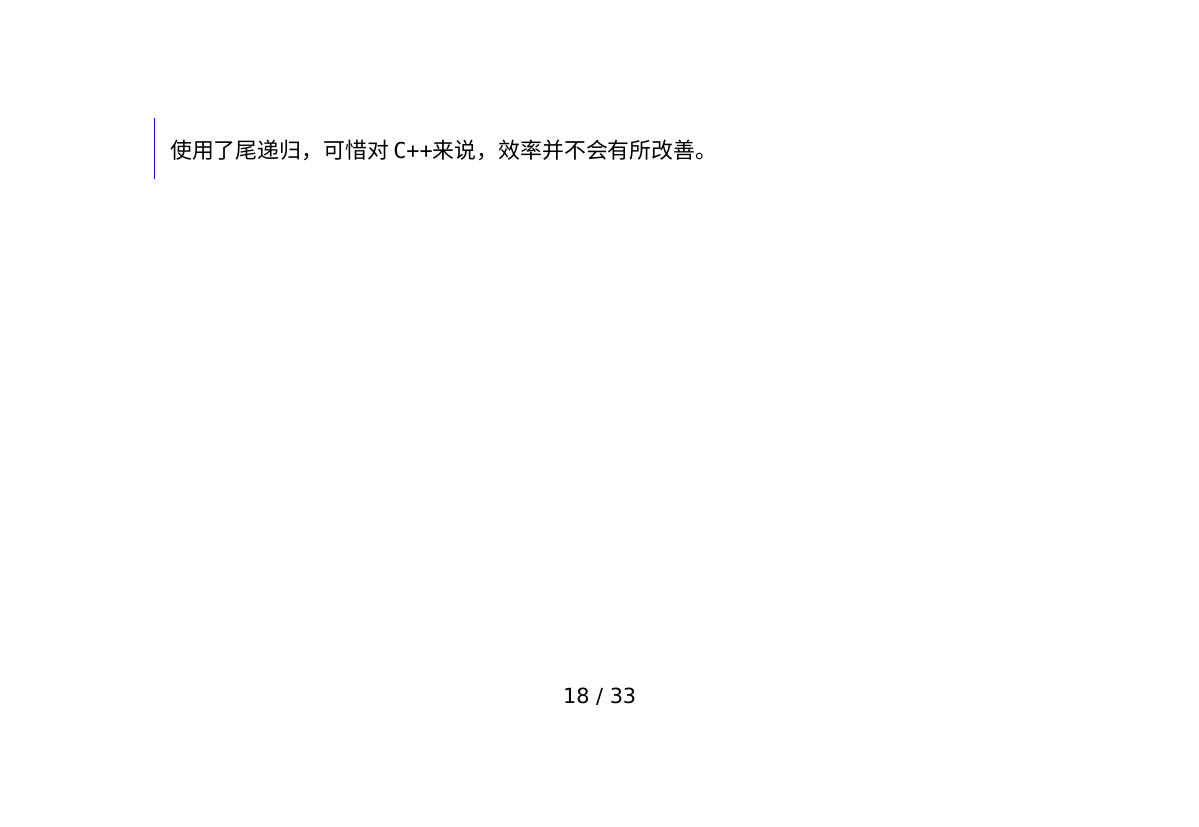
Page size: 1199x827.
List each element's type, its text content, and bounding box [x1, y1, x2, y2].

text 使用了尾递归，可惜对C++来说，效率并不会有所改善。 [155, 118, 1081, 179]
